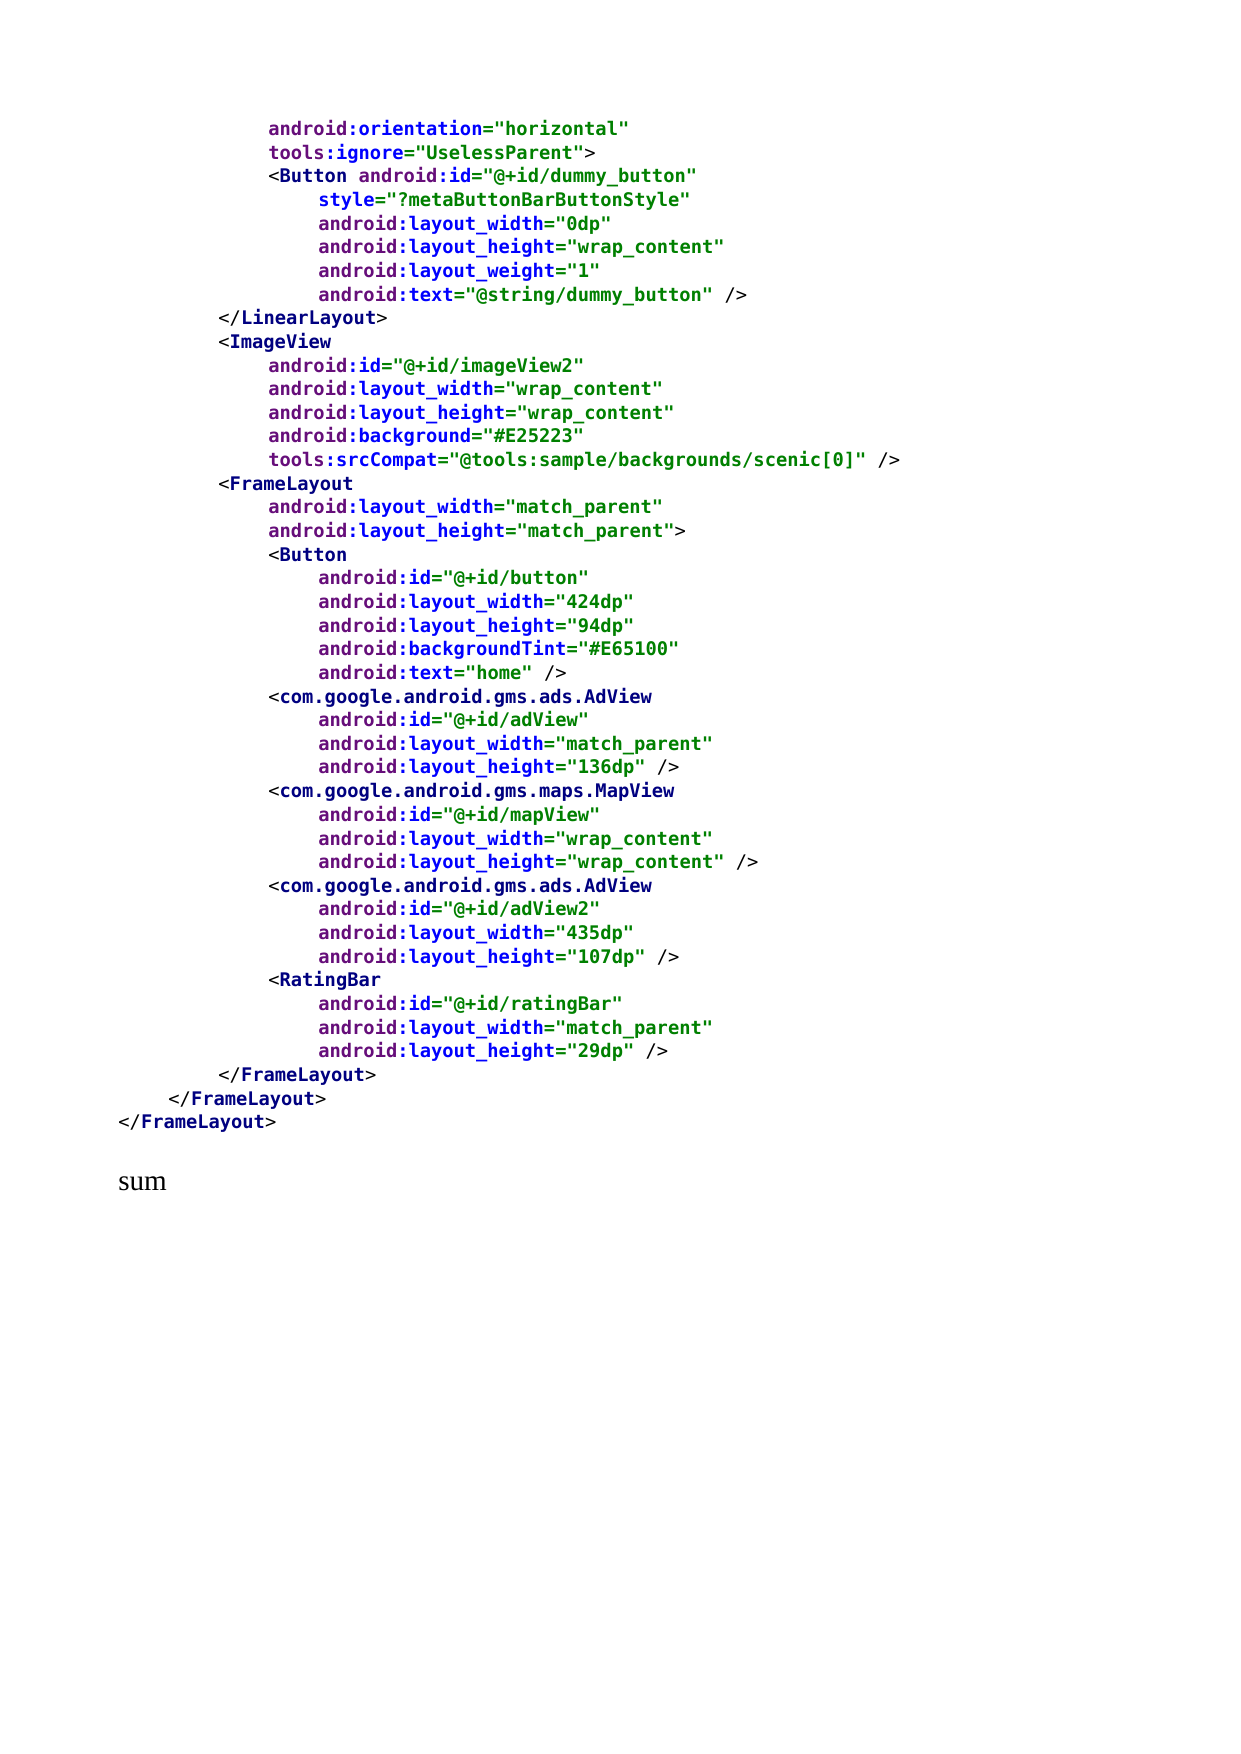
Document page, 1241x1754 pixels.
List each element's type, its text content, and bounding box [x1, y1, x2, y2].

text android:layout_width="match_parent" [118, 496, 1122, 520]
text android:id="@+id/adView2" [118, 898, 1122, 922]
text android:id="@+id/imageView2" [118, 354, 1122, 378]
text android:layout_height="136dp" /> [118, 757, 1122, 780]
text android:layout_width="435dp" [118, 922, 1122, 946]
text <RatingBar [118, 969, 1122, 993]
text android:orientation="horizontal" [118, 118, 1122, 142]
text style="?metaButtonBarButtonStyle" [118, 189, 1122, 213]
text </LinearLayout> [118, 307, 1122, 331]
text sum [118, 1163, 1122, 1196]
text android:layout_height="wrap_content" [118, 236, 1122, 260]
text </FrameLayout> [118, 1088, 1122, 1111]
text android:layout_width="0dp" [118, 213, 1122, 236]
text android:background="#E25223" [118, 426, 1122, 449]
text android:backgroundTint="#E65100" [118, 638, 1122, 662]
text android:layout_height="wrap_content" /> [118, 851, 1122, 875]
text android:layout_width="match_parent" [118, 733, 1122, 757]
text android:id="@+id/adView" [118, 709, 1122, 733]
text android:layout_height="29dp" /> [118, 1040, 1122, 1064]
text android:layout_height="match_parent"> [118, 520, 1122, 544]
text android:layout_width="424dp" [118, 591, 1122, 615]
text android:id="@+id/mapView" [118, 804, 1122, 827]
text <FrameLayout [118, 473, 1122, 496]
text android:id="@+id/ratingBar" [118, 993, 1122, 1017]
text android:layout_height="107dp" /> [118, 946, 1122, 969]
text <com.google.android.gms.ads.AdView [118, 875, 1122, 898]
text <com.google.android.gms.maps.MapView [118, 780, 1122, 804]
text android:text="@string/dummy_button" /> [118, 284, 1122, 307]
text </FrameLayout> [118, 1111, 1122, 1133]
text tools:srcCompat="@tools:sample/backgrounds/scenic[0]" /> [118, 449, 1122, 473]
text android:text="home" /> [118, 662, 1122, 686]
text android:layout_width="match_parent" [118, 1017, 1122, 1040]
text <com.google.android.gms.ads.AdView [118, 686, 1122, 709]
text android:layout_height="wrap_content" [118, 402, 1122, 426]
text tools:ignore="UselessParent"> [118, 142, 1122, 165]
text <ImageView [118, 331, 1122, 354]
text android:layout_width="wrap_content" [118, 378, 1122, 402]
text <Button android:id="@+id/dummy_button" [118, 165, 1122, 189]
text android:layout_weight="1" [118, 260, 1122, 284]
text android:id="@+id/button" [118, 567, 1122, 591]
text </FrameLayout> [118, 1064, 1122, 1088]
text android:layout_width="wrap_content" [118, 827, 1122, 851]
text <Button [118, 544, 1122, 567]
text android:layout_height="94dp" [118, 615, 1122, 638]
